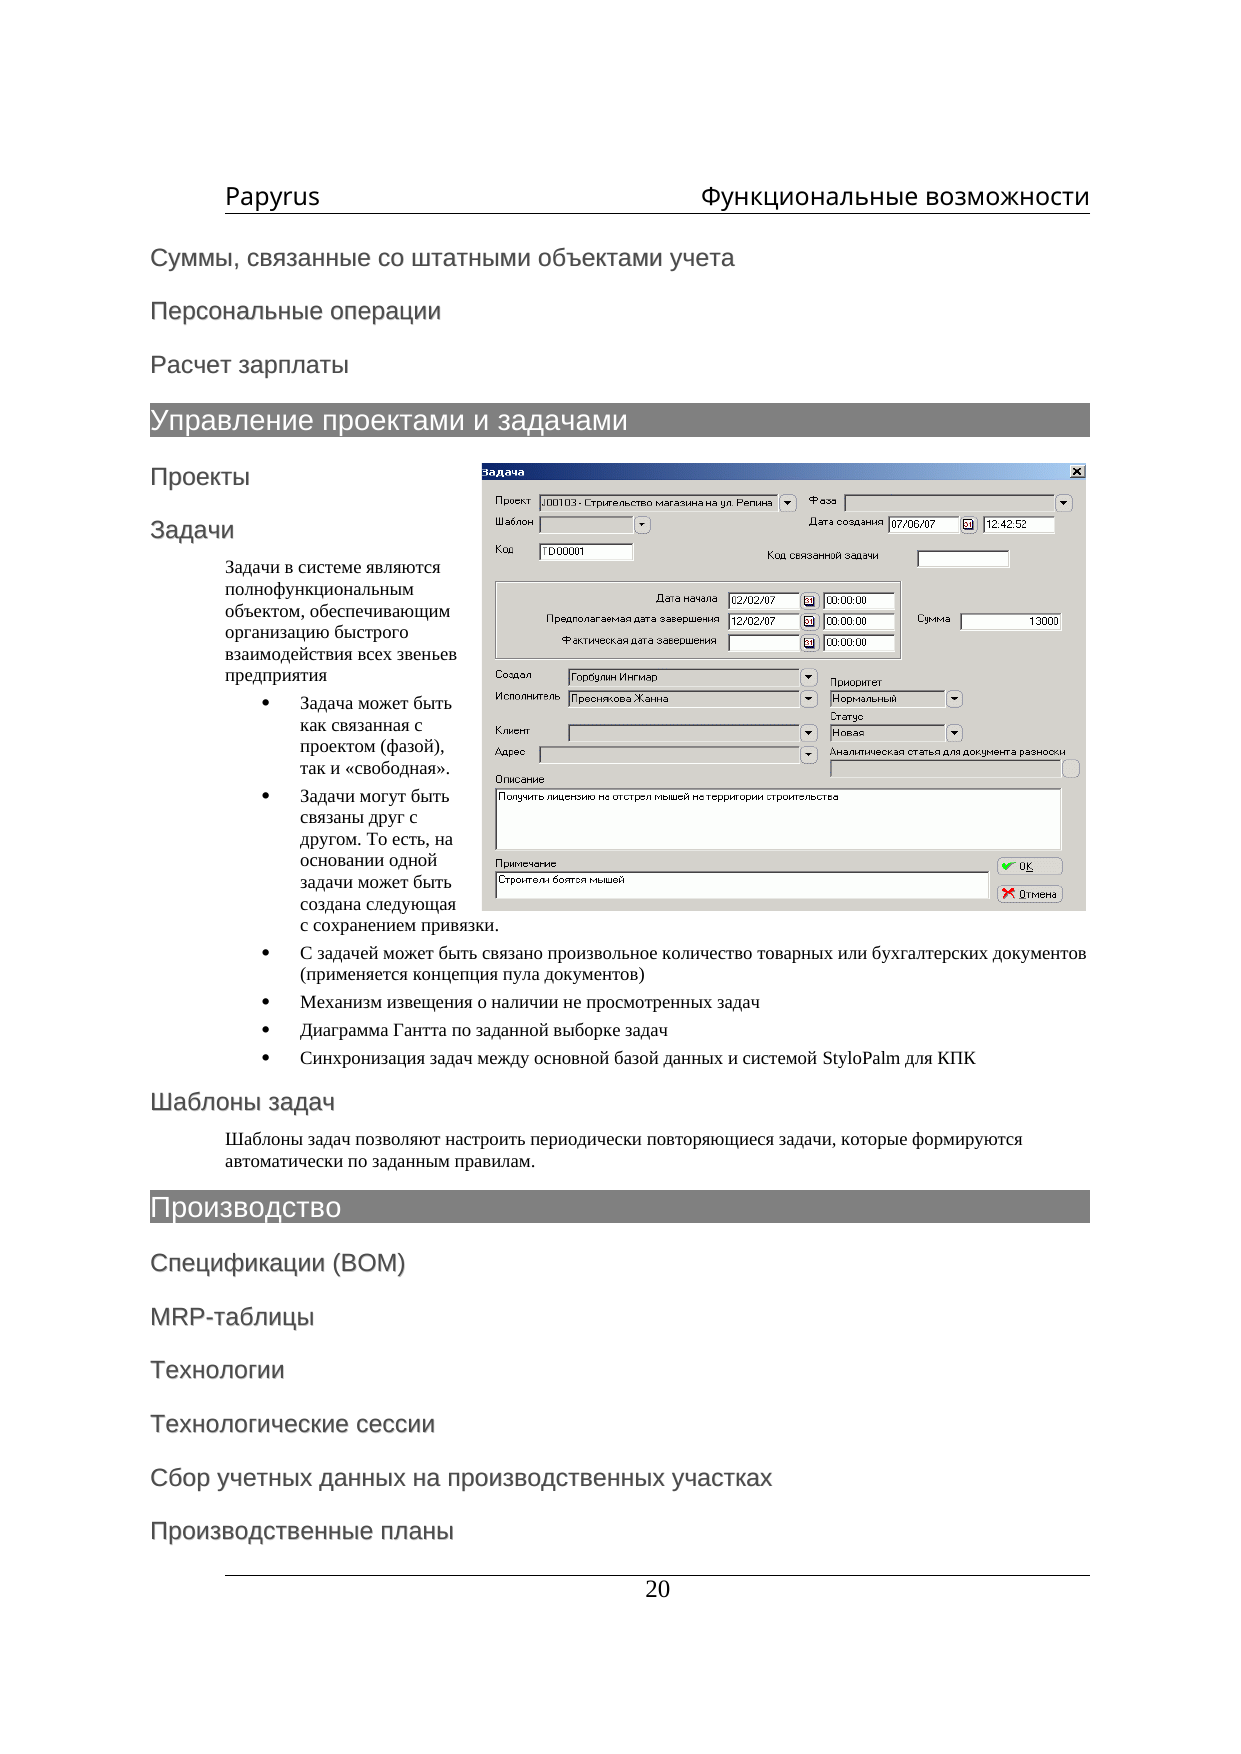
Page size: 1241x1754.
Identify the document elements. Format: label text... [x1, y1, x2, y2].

subtitle Суммы, связанные со штатными объектами учета [150, 243, 1090, 271]
subtitle Сбор учетных данных на производственных участках [150, 1463, 1090, 1491]
subtitle Расчет зарплаты [150, 350, 1090, 378]
list Диаграмма Гантта по заданной выборке задач [262, 1019, 1090, 1041]
subtitle Производство [150, 1190, 1090, 1223]
text Задачи в системе являются полнофункциональным объектом, обеспечивающим организацию быстрого взаимодействия всех звеньев предприятия [225, 556, 481, 686]
list С задачей может быть связано произвольное количество товарных или бухгалтерских документов (применяется концепция пула документов) [262, 942, 1090, 985]
text Шаблоны задач позволяют настроить периодически повторяющиеся задачи, которые формируются автоматически по заданным правилам. [225, 1128, 1090, 1171]
subtitle Шаблоны задач [150, 1087, 1090, 1116]
subtitle Задачи [150, 515, 481, 544]
subtitle Спецификации (BOM) [150, 1248, 1090, 1277]
subtitle Управление проектами и задачами [150, 403, 1090, 437]
list Синхронизация задач между основной базой данных и системой StyloPalm для КПК [262, 1047, 1090, 1068]
subtitle Технологии [150, 1356, 1090, 1384]
subtitle MRP-таблицы [150, 1302, 1090, 1331]
subtitle Технологические сессии [150, 1409, 1090, 1438]
list Задачи могут быть связаны друг с другом. То есть, на основании одной задачи может быть создана следующая с сохранением привязки. [262, 784, 1090, 936]
list Задача может быть как связанная с проектом (фазой), так и «свободная». [262, 692, 481, 778]
subtitle Производственные планы [150, 1516, 1090, 1545]
list Механизм извещения о наличии не просмотренных задач [262, 991, 1090, 1013]
subtitle Персональные операции [150, 296, 1090, 325]
subtitle Проекты [150, 462, 1090, 491]
